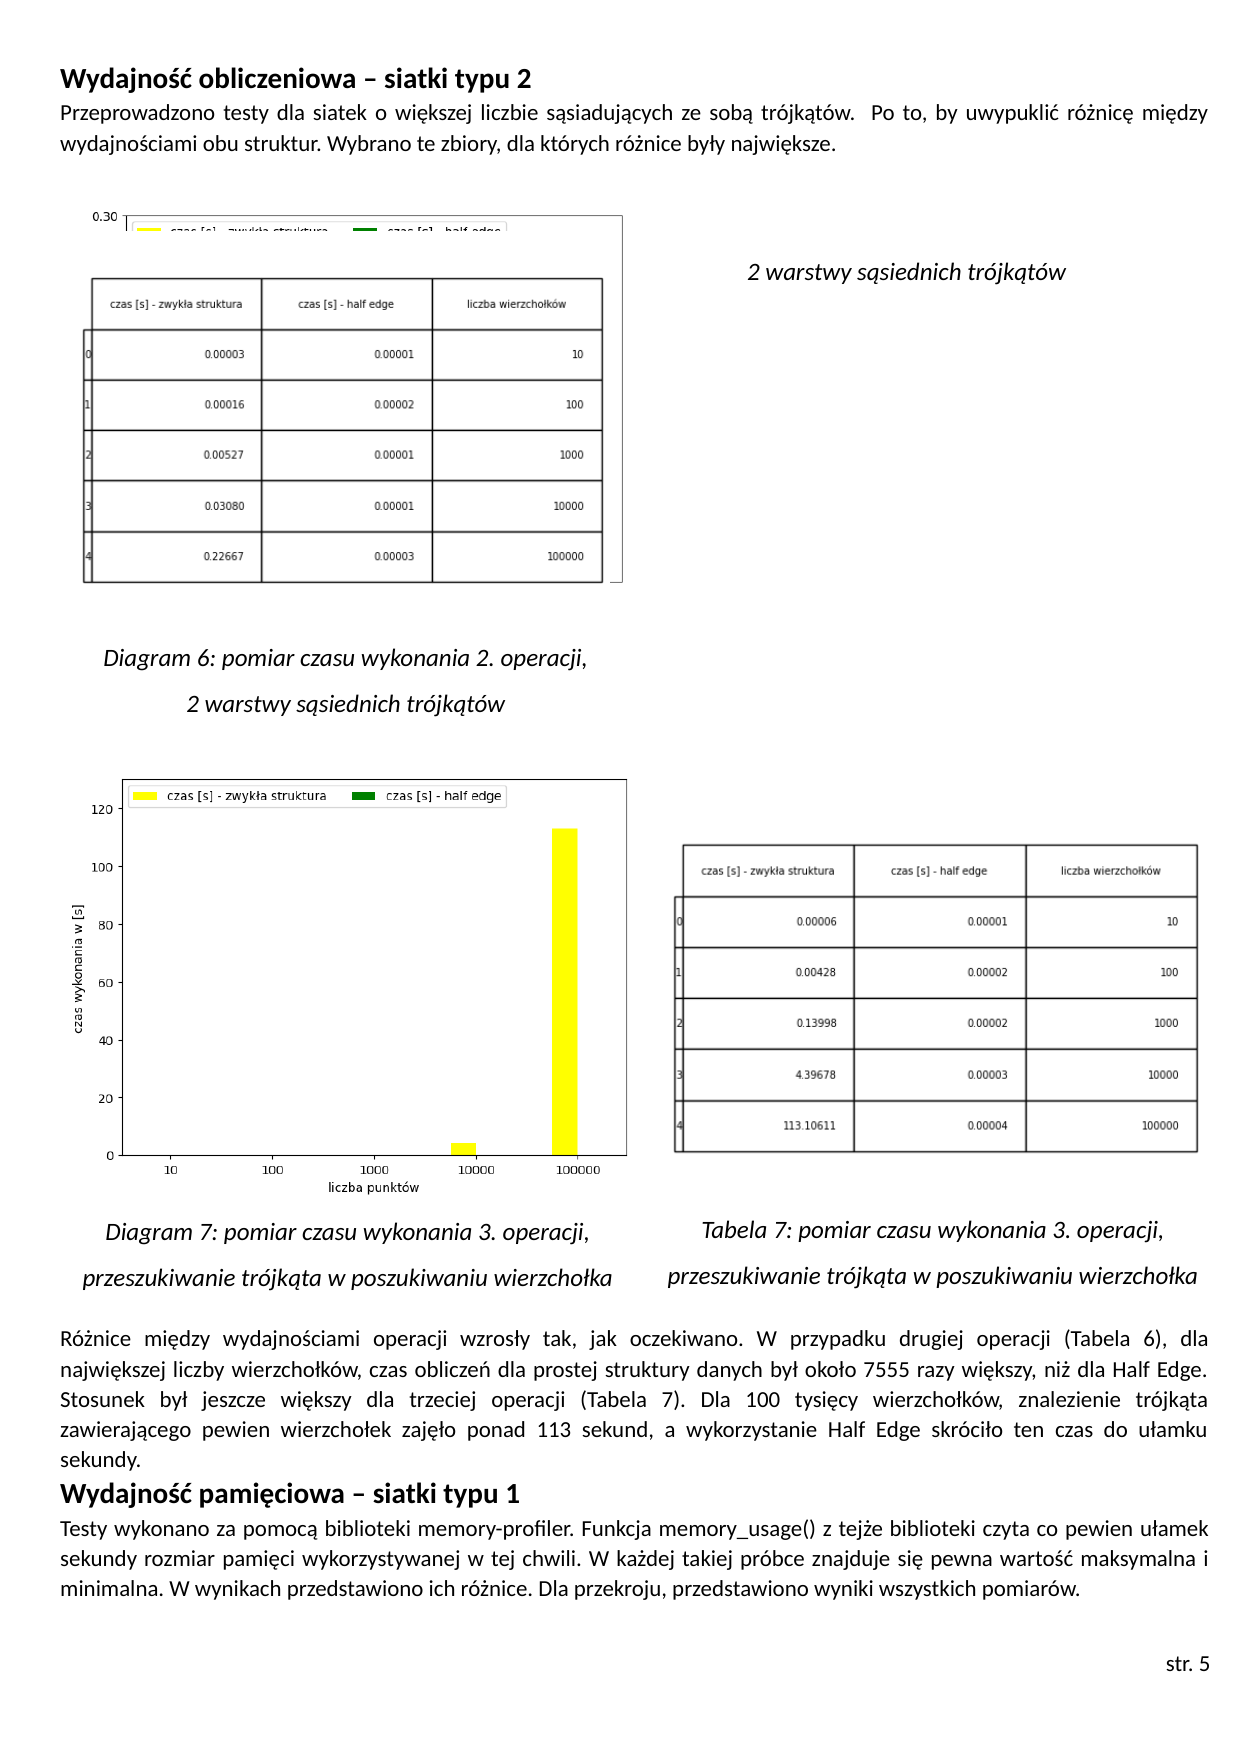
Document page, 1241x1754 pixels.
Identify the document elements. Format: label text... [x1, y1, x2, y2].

list Wydajność obliczeniowa – siatki typu 2 [60, 60, 1210, 96]
text Diagram 6: pomiar czasu wykonania 2. operacji, [65, 628, 628, 673]
text przeszukiwanie trójkąta w poszukiwaniu wierzchołka [663, 1260, 1205, 1290]
list Testy wykonano za pomocą biblioteki memory-profiler. Funkcja memory_usage() z tejże biblioteki czyta co pewien ułamek sekundy rozmiar pamięci wykorzystywanej w tej chwili. W każdej takiej próbce znajduje się pewna wartość maksymalna i minimalna. W wynikach przedstawiono ich różnice. Dla przekroju, przedstawiono wyniki wszystkich pomiarów. [60, 1514, 1210, 1602]
list Przeprowadzono testy dla siatek o większej liczbie sąsiadujących ze sobą trójkątów. Po to, by uwypuklić różnicę między wydajnościami obu struktur. Wybrano te zbiory, dla których różnice były największe. [60, 98, 1210, 157]
picture [65, 203, 629, 630]
picture [662, 797, 1205, 1200]
text Diagram 7: pomiar czasu wykonania 3. operacji, [64, 1202, 634, 1247]
text Tabela 7: pomiar czasu wykonania 3. operacji, [663, 1200, 1205, 1245]
list Różnice między wydajnościami operacji wzrosły tak, jak oczekiwano. W przypadku drugiej operacji (Tabela 6), dla największej liczby wierzchołków, czas obliczeń dla prostej struktury danych był około 7555 razy większy, niż dla Half Edge. Stosunek był jeszcze większy dla trzeciej operacji (Tabela 7). Dla 100 tysięcy wierzchołków, znalezienie trójkąta zawierającego pewien wierzchołek zajęło ponad 113 sekund, a wykorzystanie Half Edge skróciło ten czas do ułamku sekundy. [60, 1324, 1210, 1473]
text przeszukiwanie trójkąta w poszukiwaniu wierzchołka [64, 1262, 634, 1292]
text 2 warstwy sąsiednich trójkątów [638, 256, 1177, 287]
picture [64, 771, 634, 1202]
text 2 warstwy sąsiednich trójkątów [65, 688, 628, 718]
list Wydajność pamięciowa – siatki typu 1 [60, 1476, 1210, 1511]
